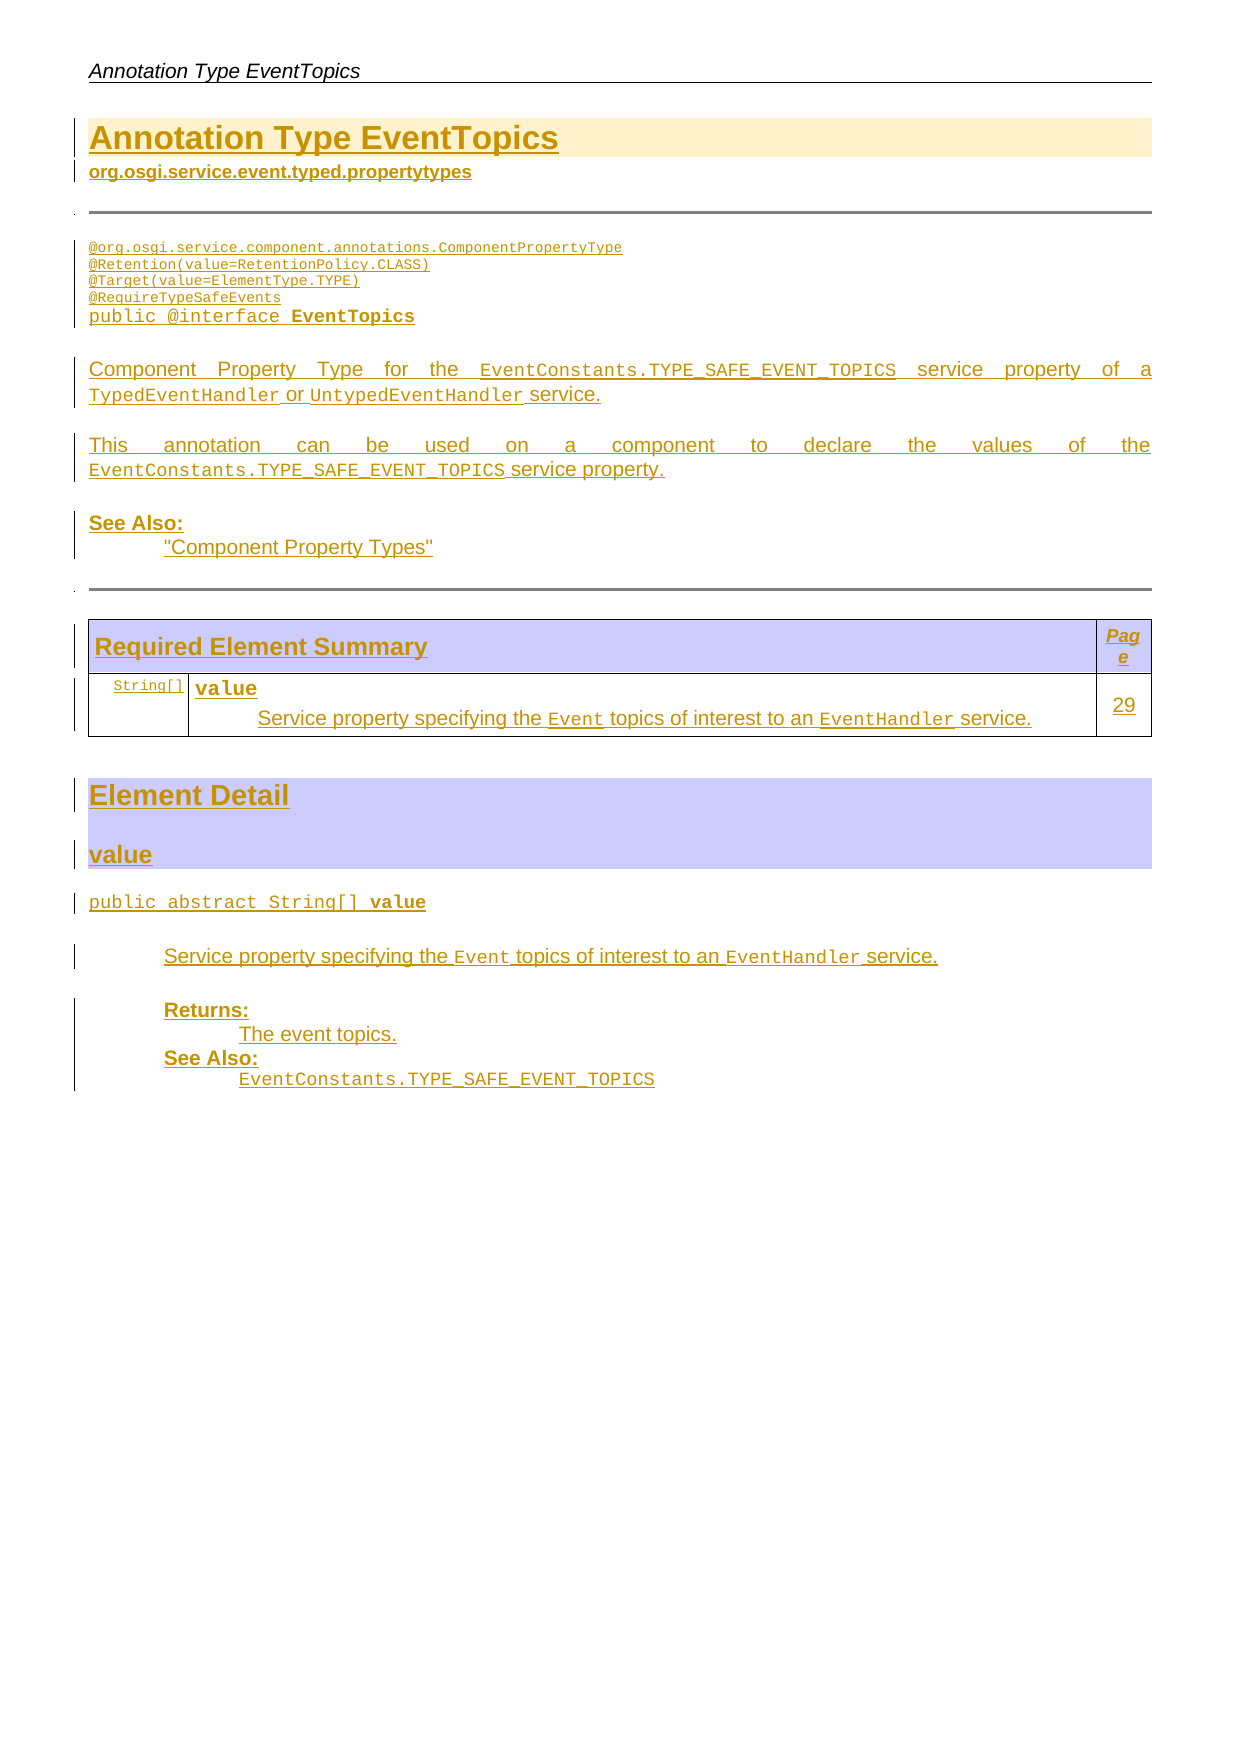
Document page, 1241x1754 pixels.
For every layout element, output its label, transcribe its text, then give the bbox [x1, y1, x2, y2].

text @org.osgi.service.component.annotations.ComponentPropertyType @Retention(value=RetentionPolicy.CLASS) @Target(value=ElementType.TYPE) @RequireTypeSafeEvents public @interface EventTopics [88, 240, 1152, 328]
table_cell 29 [1097, 674, 1151, 736]
text org.osgi.service.event.typed.propertytypes [88, 160, 1152, 182]
table_cell value Service property specifying the Event topics of interest to an EventHandler service. [189, 674, 1096, 736]
text Component Property Type for the EventConstants.TYPE_SAFE_EVENT_TOPICS service property of a [88, 357, 1152, 378]
text TypedEventHandler or UntypedEventHandler service. [88, 379, 1152, 407]
text "Component Property Types" [163, 535, 1152, 559]
text The event topics. [238, 1022, 1152, 1046]
text Service property specifying the Event topics of interest to an EventHandler service. [163, 943, 1152, 969]
text EventConstants.TYPE_SAFE_EVENT_TOPICS [238, 1070, 1152, 1091]
subtitle Element Detail [88, 778, 1152, 812]
text public abstract String[] value [88, 893, 1152, 914]
table_cell String[] [89, 674, 188, 736]
text See Also: [88, 511, 1152, 535]
subtitle value [88, 840, 1152, 869]
table_header Required Element Summary [89, 620, 1096, 672]
text Returns: [163, 998, 1152, 1022]
subtitle Annotation Type EventTopics [88, 118, 1152, 157]
text See Also: [163, 1046, 1152, 1070]
table_header Page [1097, 620, 1151, 672]
text This annotation can be used on a component to declare the values of the EventConstants.TYPE_SAFE_EVENT_TOPICS service property. [88, 432, 1152, 482]
